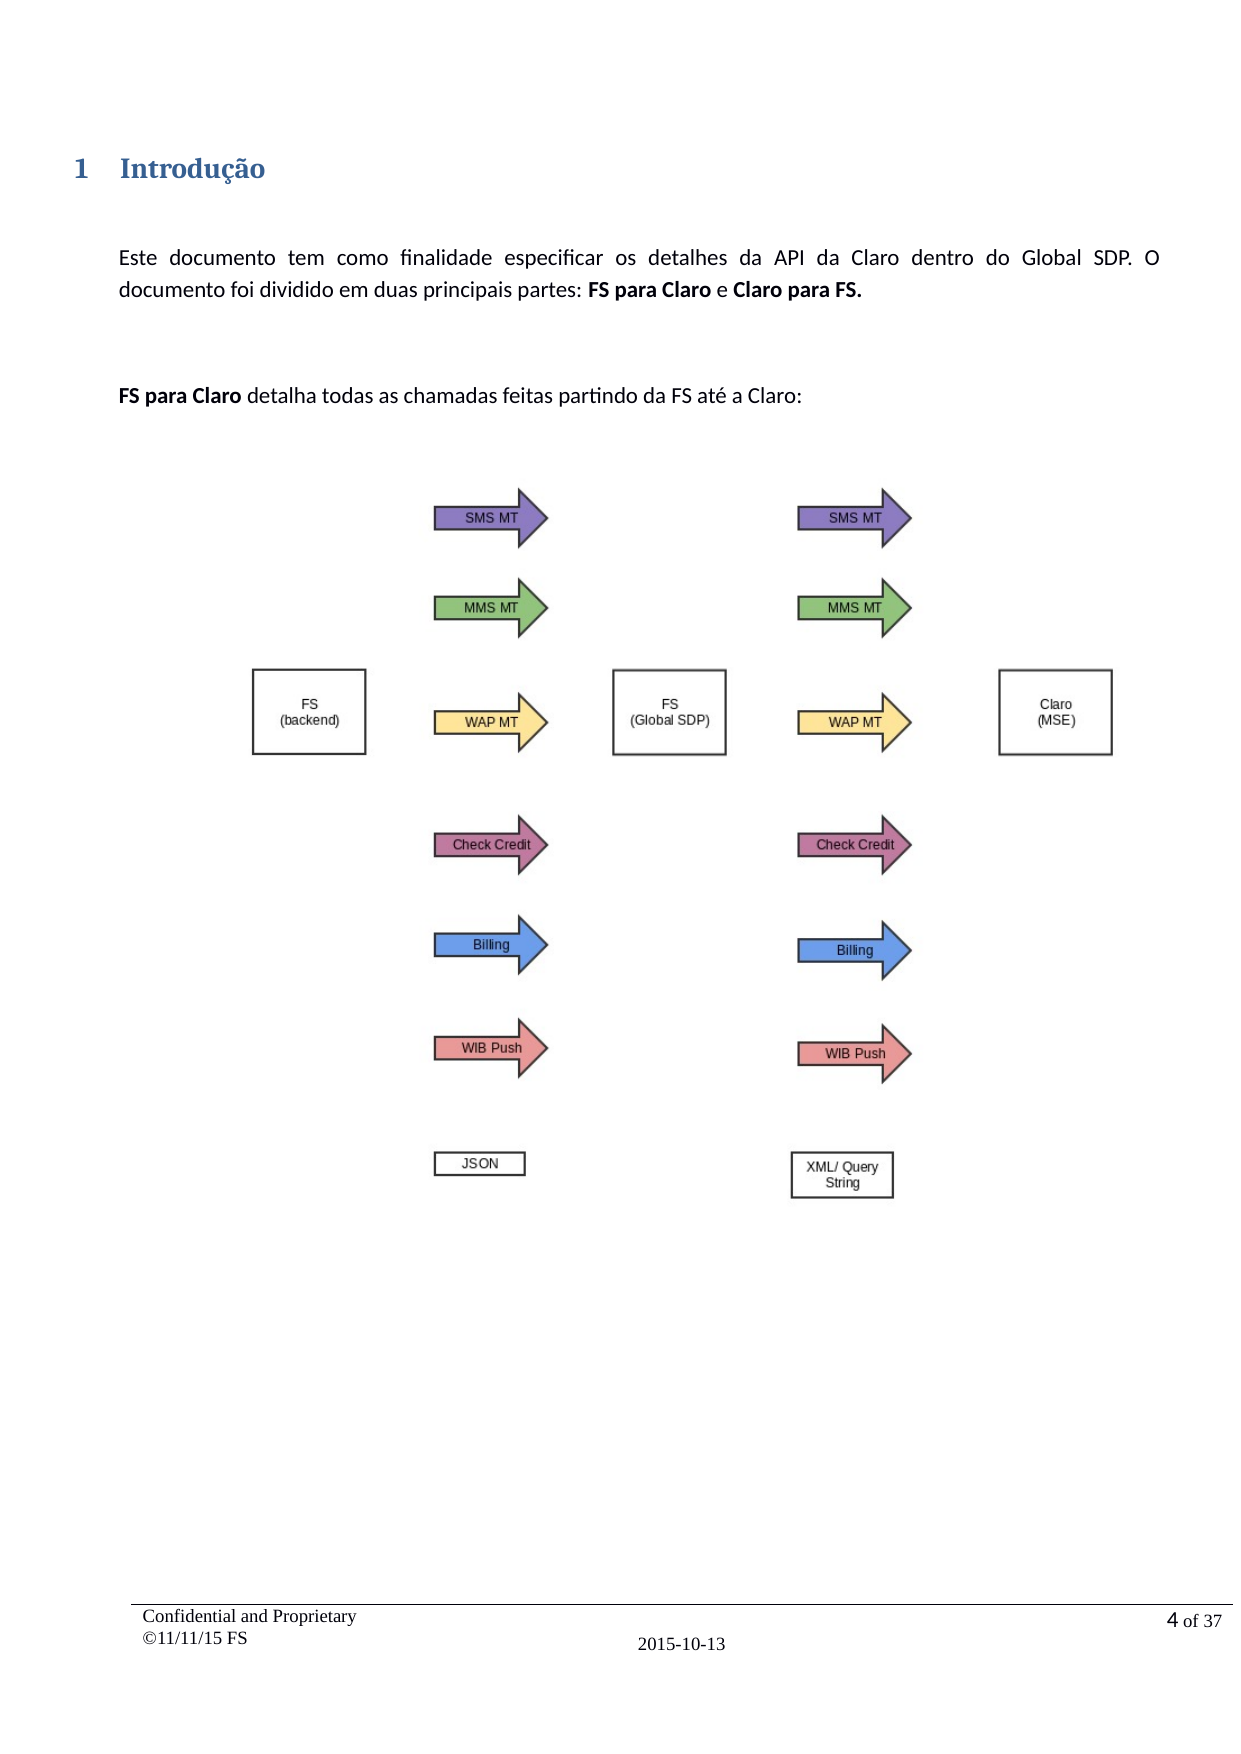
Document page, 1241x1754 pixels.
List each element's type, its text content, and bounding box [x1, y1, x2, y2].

picture [96, 434, 1141, 1220]
text FS para Claro detalha todas as chamadas feitas partindo da FS até a Claro: [118, 382, 1162, 409]
text Este documento tem como finalidade especificar os detalhes da API da Claro dentro do Global SDP. O documento foi dividido em duas principais partes: FS para Claro e Claro para FS. [118, 243, 1162, 303]
subtitle Introdução [75, 152, 1162, 185]
